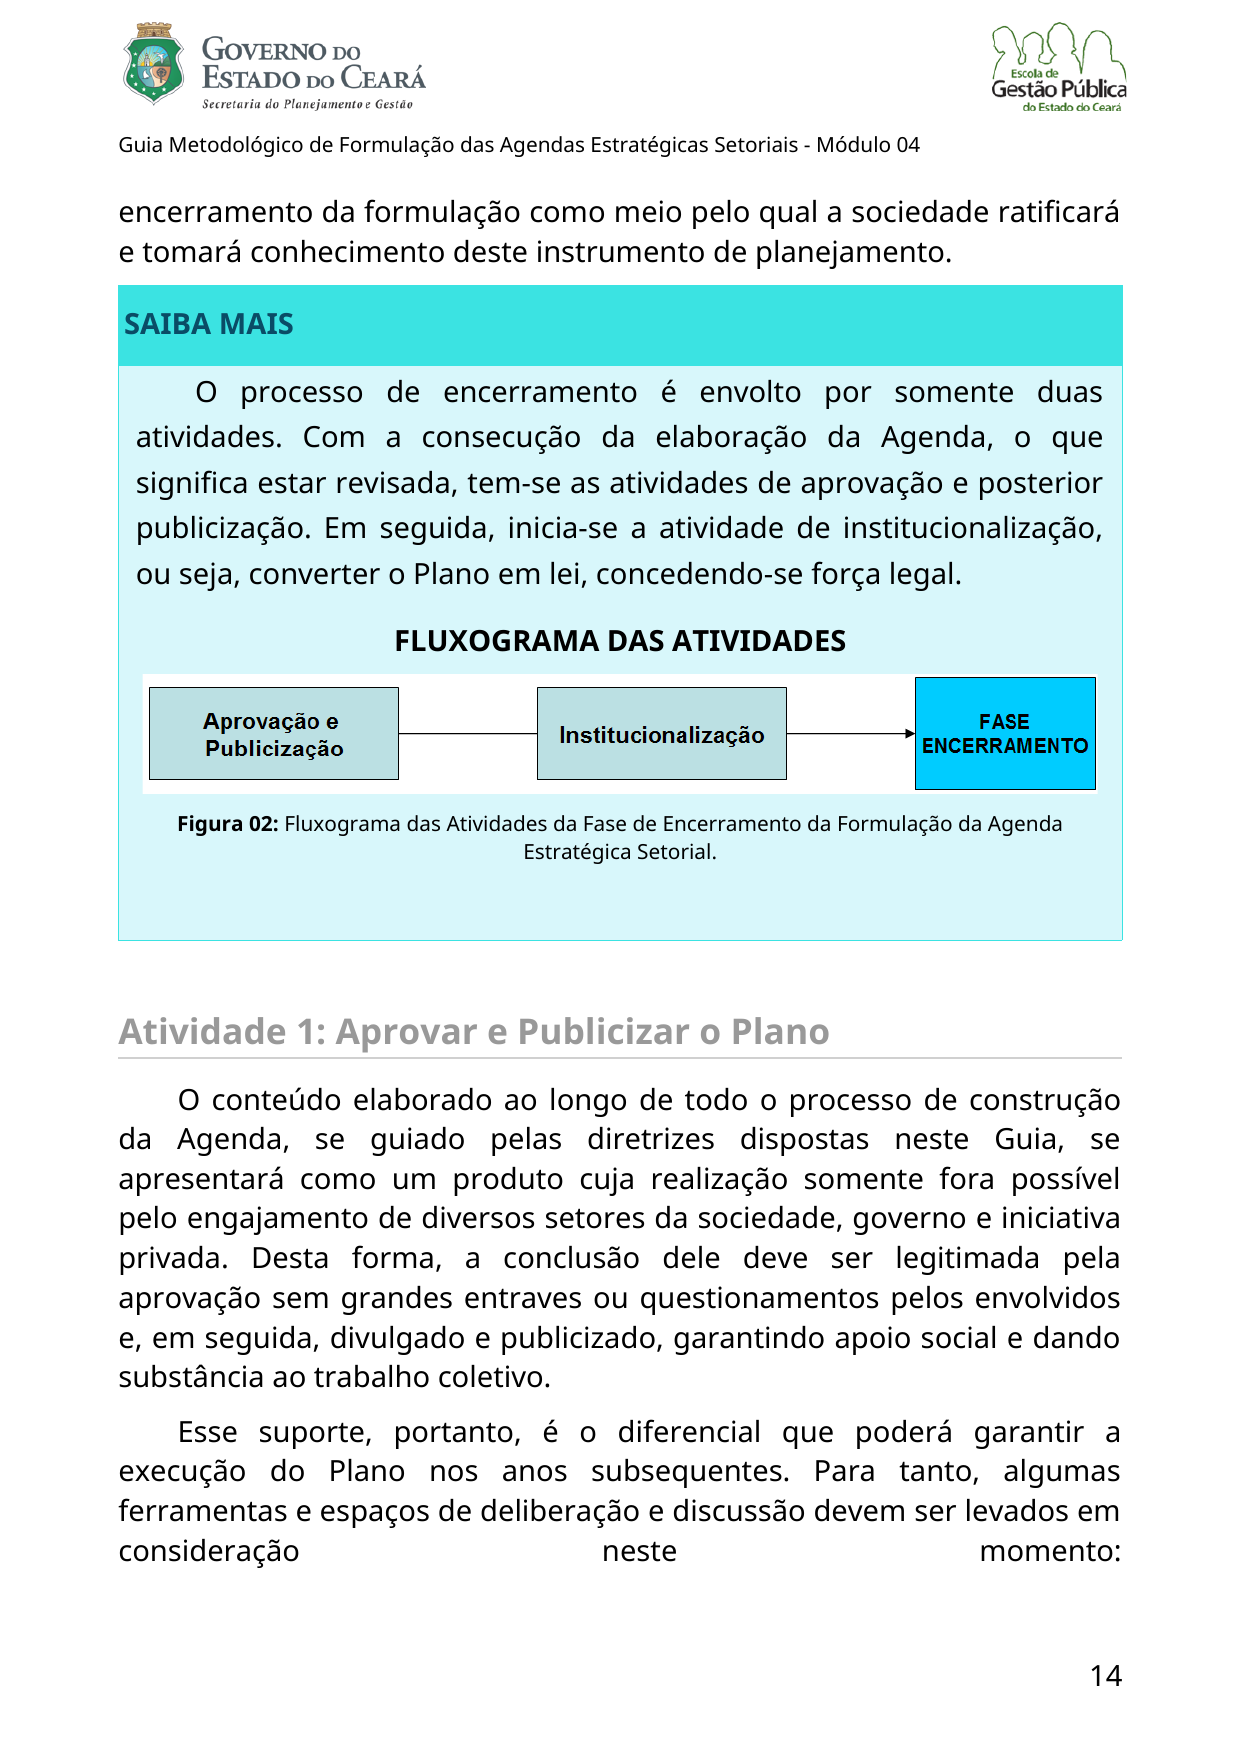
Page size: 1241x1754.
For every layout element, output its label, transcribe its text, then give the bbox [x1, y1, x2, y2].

picture [142, 674, 1098, 794]
table_header SAIBA MAIS [119, 286, 1122, 365]
table_cell O processo de encerramento é envolto por somente duas atividades. Com a consecução da elaboração da Agenda, o que significa estar revisada, tem-se as atividades de aprovação e posterior publicização. Em seguida, inicia-se a atividade de institucionalização, ou seja, converter o Plano em lei, concedendo-se força legal. FLUXOGRAMA DAS ATIVIDADES Figura 02: Fluxograma das Atividades da Fase de Encerramento da Formulação da Agenda Estratégica Setorial. [119, 366, 1122, 940]
text O conteúdo elaborado ao longo de todo o processo de construção da Agenda, se guiado pelas diretrizes dispostas neste Guia, se apresentará como um produto cuja realização somente fora possível pelo engajamento de diversos setores da sociedade, governo e iniciativa privada. Desta forma, a conclusão dele deve ser legitimada pela aprovação sem grandes entraves ou questionamentos pelos envolvidos e, em seguida, divulgado e publicizado, garantindo apoio social e dando substância ao trabalho coletivo. [118, 1079, 1122, 1396]
text Esse suporte, portanto, é o diferencial que poderá garantir a execução do Plano nos anos subsequentes. Para tanto, algumas ferramentas e espaços de deliberação e discussão devem ser levados em consideração neste momento: [118, 1411, 1122, 1609]
subtitle Atividade 1: Aprovar e Publicizar o Plano [118, 1007, 1122, 1057]
picture [123, 22, 1127, 111]
text encerramento da formulação como meio pelo qual a sociedade ratificará e tomará conhecimento deste instrumento de planejamento. [118, 191, 1122, 271]
